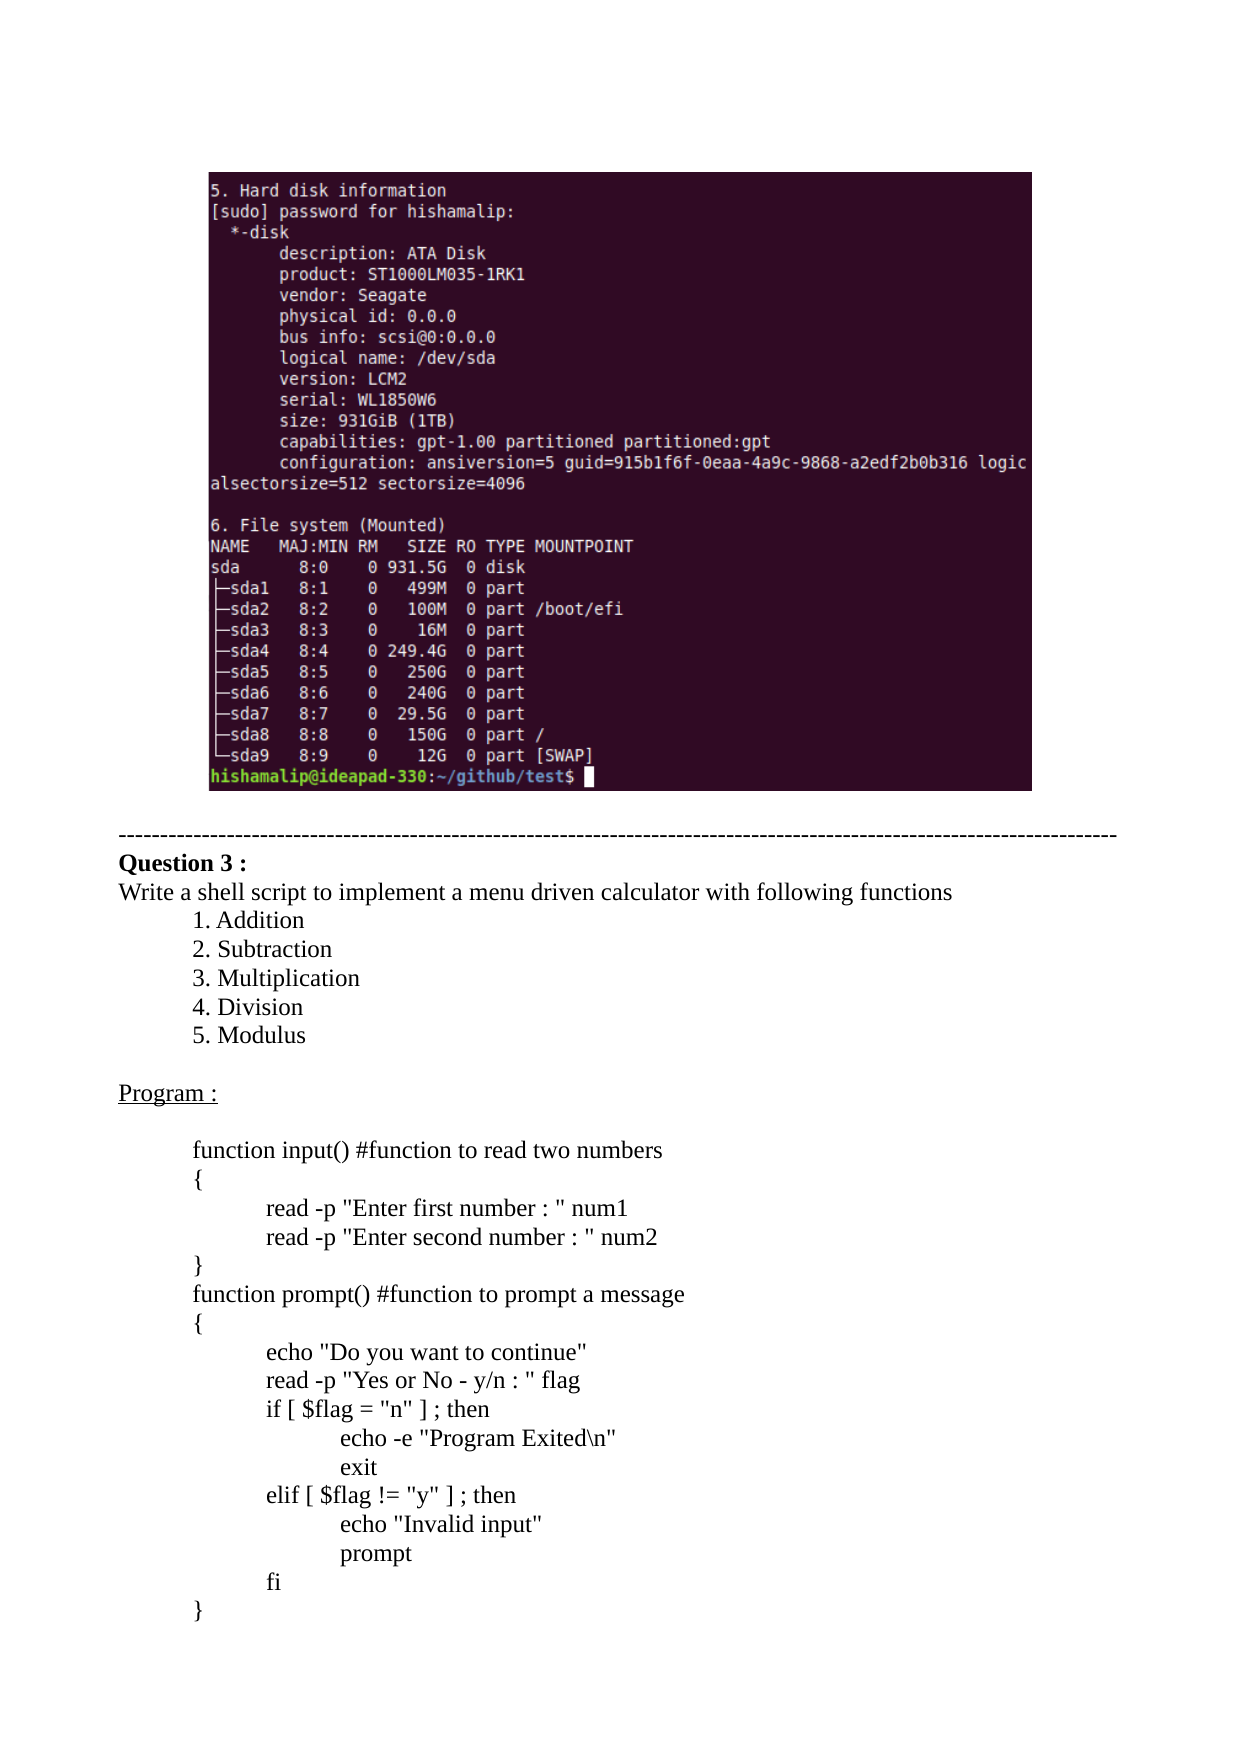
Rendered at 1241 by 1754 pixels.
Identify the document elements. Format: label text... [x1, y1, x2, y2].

text 4. Division [118, 992, 1122, 1020]
text echo -e "Program Exited\n" [118, 1423, 1122, 1452]
picture [208, 172, 1032, 791]
text Question 3 : [118, 848, 1122, 877]
text prompt [118, 1538, 1122, 1567]
text elif [ $flag != "y" ] ; then [118, 1480, 1122, 1509]
text 1. Addition [118, 905, 1122, 934]
text } [118, 1595, 1122, 1624]
text } [118, 1250, 1122, 1279]
text fi [118, 1567, 1122, 1595]
text exit [118, 1452, 1122, 1480]
text function input() #function to read two numbers [118, 1135, 1122, 1164]
text read -p "Enter first number : " num1 [118, 1193, 1122, 1222]
text { [118, 1164, 1122, 1193]
text echo "Do you want to continue" [118, 1337, 1122, 1365]
text echo "Invalid input" [118, 1509, 1122, 1538]
text ------------------------------------------------------------------------------------------------------------------------ [118, 819, 1122, 848]
text Program : [118, 1078, 1122, 1107]
text read -p "Yes or No - y/n : " flag [118, 1365, 1122, 1394]
text 3. Multiplication [118, 963, 1122, 992]
text function prompt() #function to prompt a message [118, 1279, 1122, 1308]
text 5. Modulus [118, 1020, 1122, 1049]
text read -p "Enter second number : " num2 [118, 1222, 1122, 1250]
text 2. Subtraction [118, 934, 1122, 963]
text { [118, 1308, 1122, 1337]
text if [ $flag = "n" ] ; then [118, 1394, 1122, 1423]
text Write a shell script to implement a menu driven calculator with following functions [118, 877, 1122, 905]
